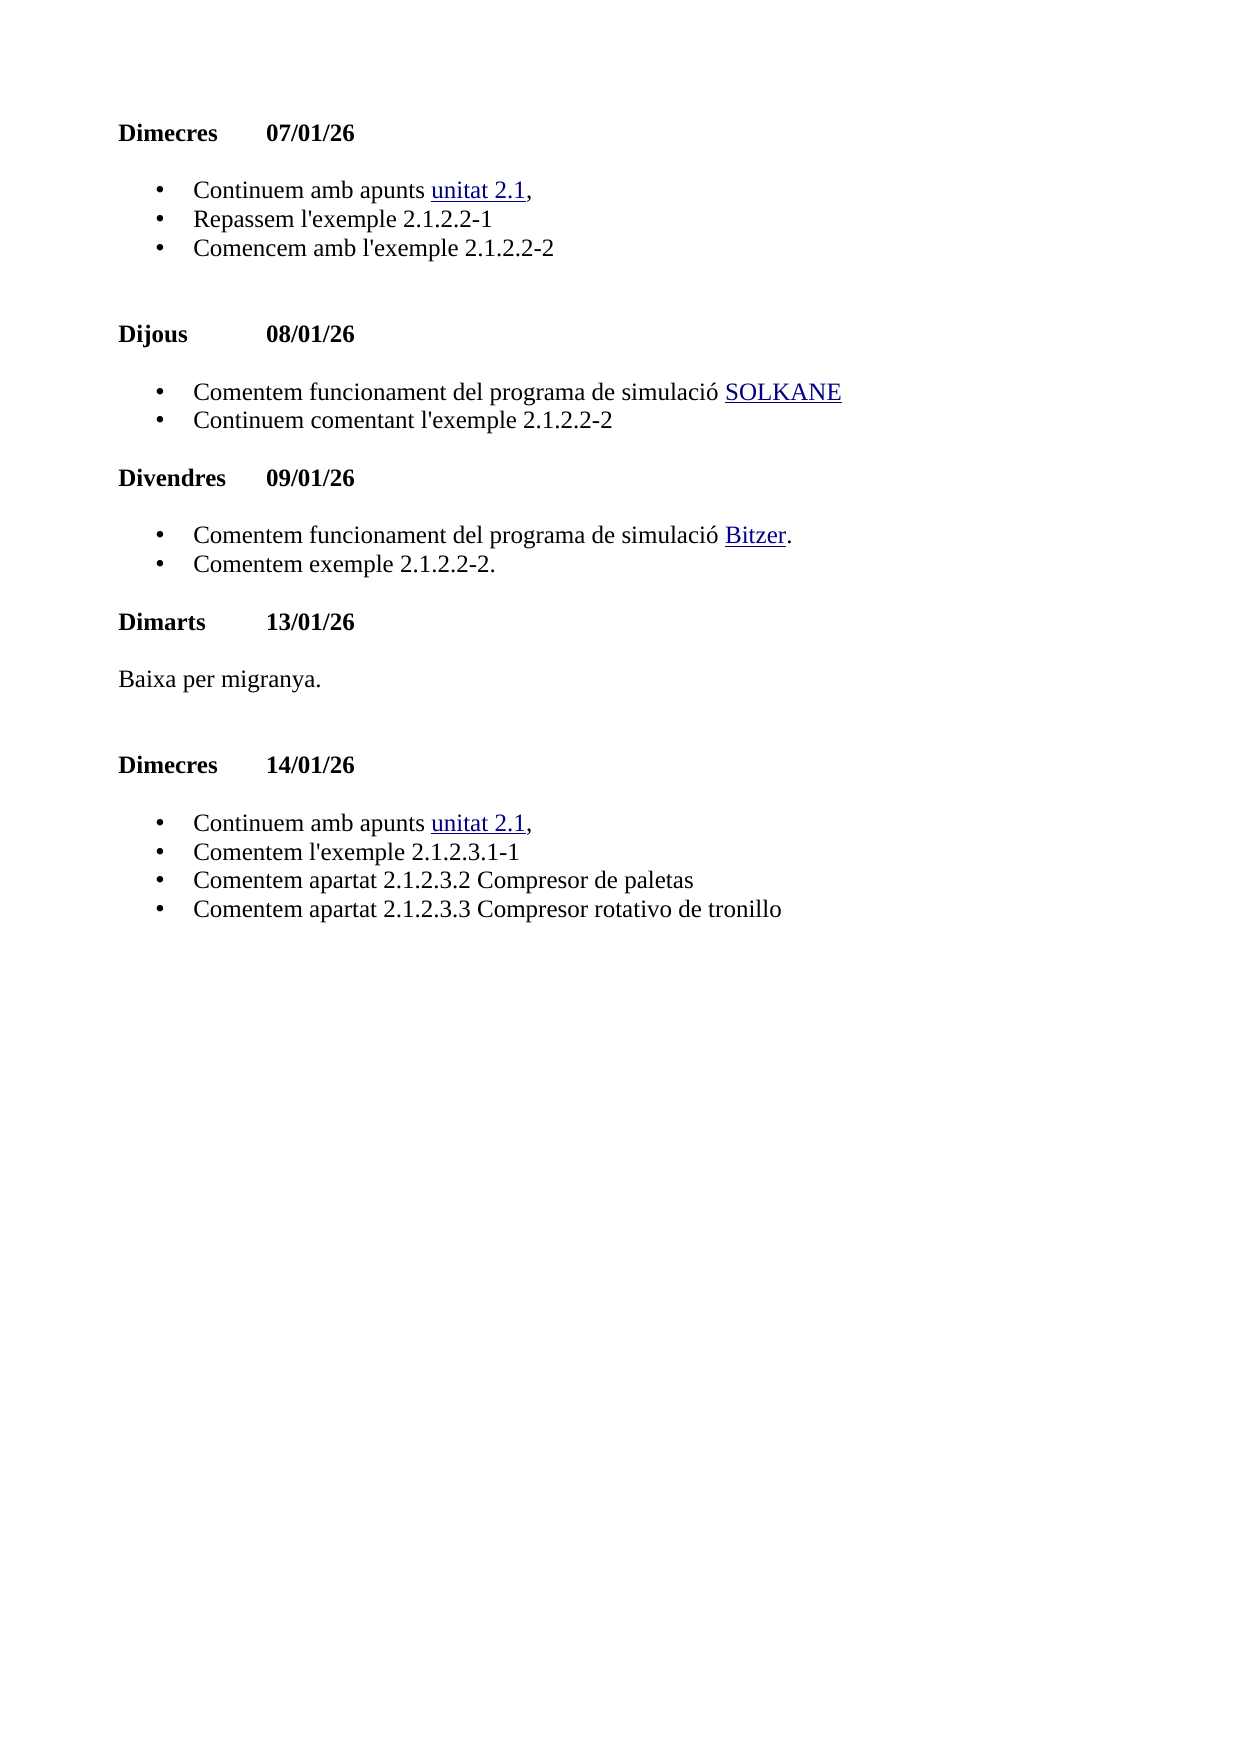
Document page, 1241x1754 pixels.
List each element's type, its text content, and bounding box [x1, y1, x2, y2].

list Continuem comentant l'exemple 2.1.2.2-2 [156, 406, 1122, 434]
text Dimecres 14/01/26 [118, 751, 1122, 779]
text Baixa per migranya. [118, 664, 1122, 693]
list Comentem apartat 2.1.2.3.2 Compresor de paletas [156, 866, 1122, 894]
text Dijous 08/01/26 [118, 319, 1122, 348]
list Comentem funcionament del programa de simulació Bitzer. [156, 521, 1122, 549]
list Continuem amb apunts unitat 2.1, [156, 176, 1122, 204]
text Dimecres 07/01/26 [118, 118, 1122, 147]
text Dimarts 13/01/26 [118, 607, 1122, 636]
list Continuem amb apunts unitat 2.1, [156, 808, 1122, 837]
list Comentem apartat 2.1.2.3.3 Compresor rotativo de tronillo [156, 894, 1122, 923]
list Comencem amb l'exemple 2.1.2.2-2 [156, 233, 1122, 262]
list Comentem l'exemple 2.1.2.3.1-1 [156, 837, 1122, 866]
list Comentem funcionament del programa de simulació SOLKANE [156, 377, 1122, 406]
list Repassem l'exemple 2.1.2.2-1 [156, 204, 1122, 233]
list Comentem exemple 2.1.2.2-2. [156, 549, 1122, 578]
text Divendres 09/01/26 [118, 463, 1122, 492]
